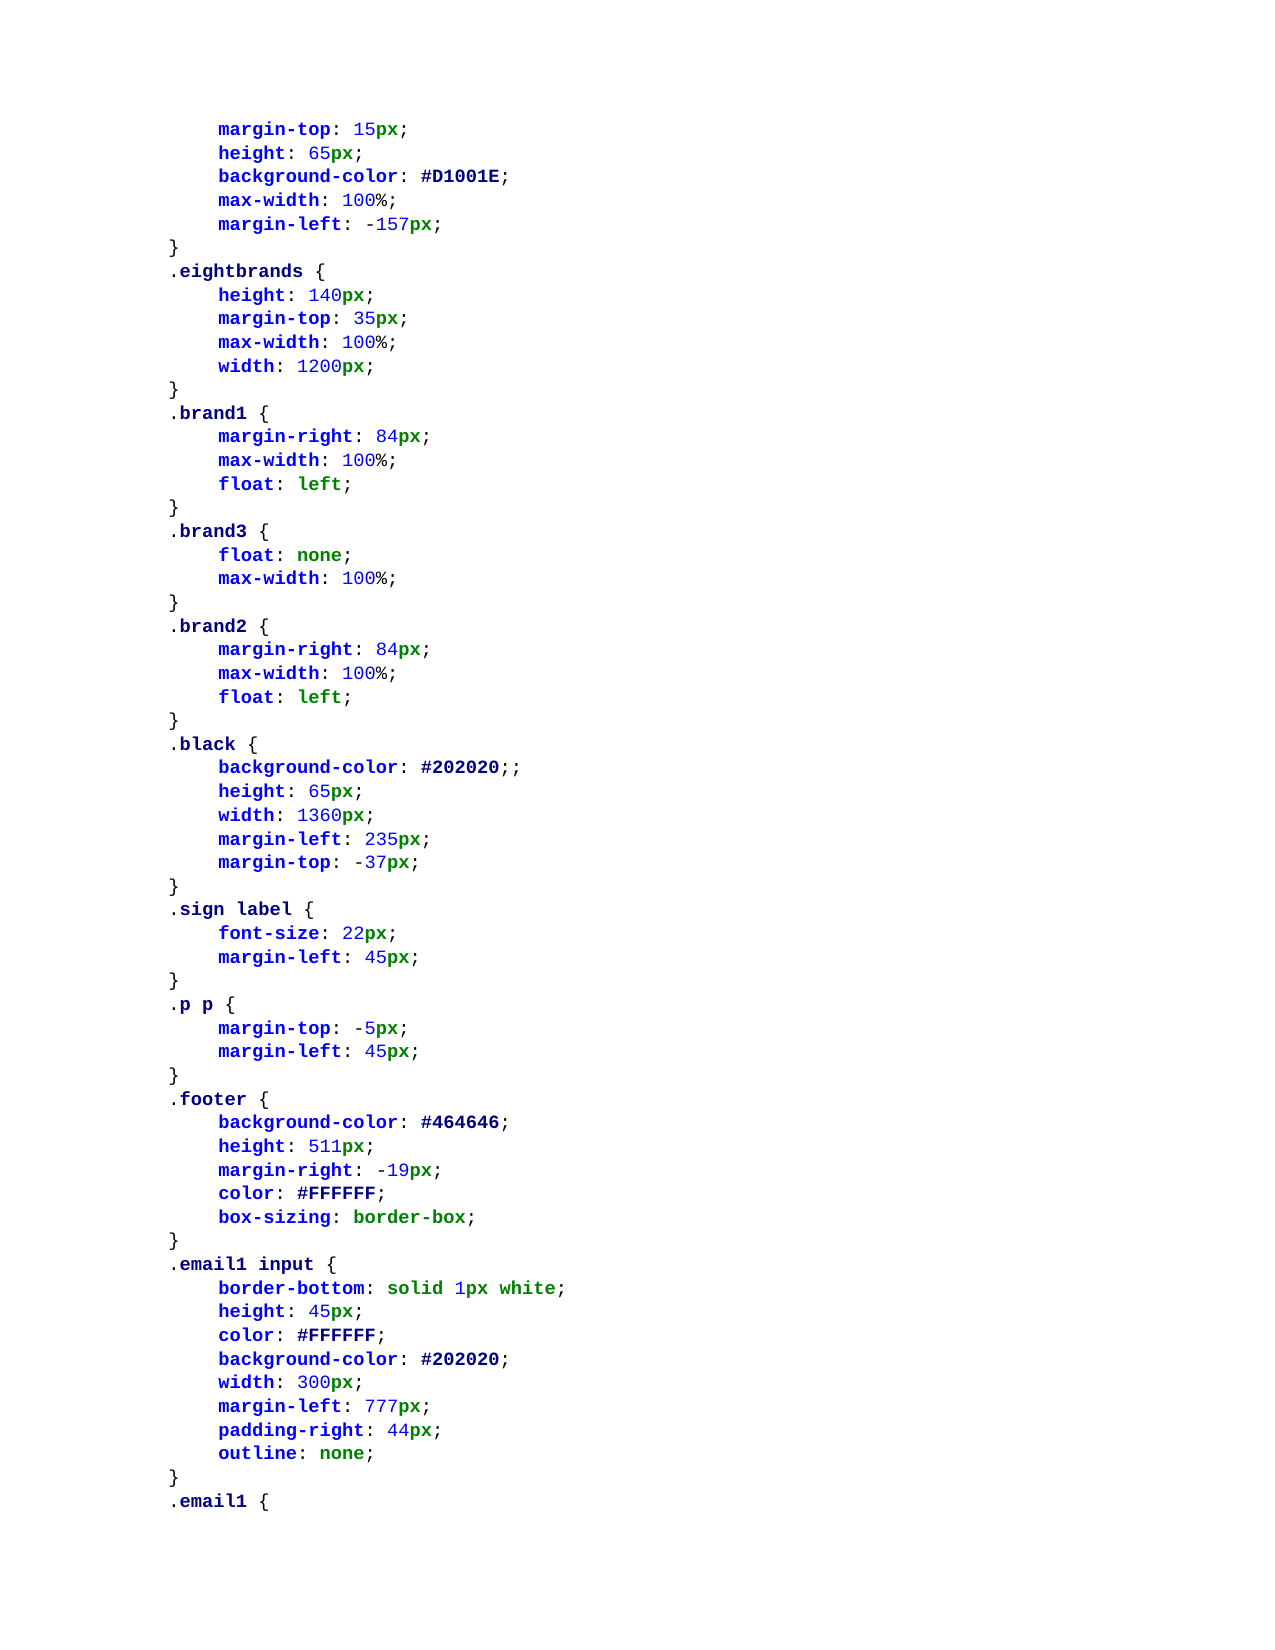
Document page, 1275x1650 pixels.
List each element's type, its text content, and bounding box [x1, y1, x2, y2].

text } [118, 969, 1157, 993]
text font-size: 22px; [118, 922, 1157, 946]
text } [118, 1229, 1157, 1253]
text .brand2 { [118, 615, 1157, 638]
text .brand1 { [118, 402, 1157, 426]
text outline: none; [118, 1442, 1157, 1466]
text max-width: 100%; [118, 567, 1157, 591]
text margin-left: 45px; [118, 1040, 1157, 1064]
text .email1 { [118, 1489, 1157, 1513]
text } [118, 591, 1157, 615]
text height: 65px; [118, 780, 1157, 804]
text color: #FFFFFF; [118, 1182, 1157, 1206]
text } [118, 378, 1157, 402]
text background-color: #202020; [118, 1348, 1157, 1371]
text box-sizing: border-box; [118, 1206, 1157, 1229]
text background-color: #202020;; [118, 757, 1157, 780]
text max-width: 100%; [118, 331, 1157, 354]
text margin-right: 84px; [118, 638, 1157, 662]
text max-width: 100%; [118, 449, 1157, 473]
text .sign label { [118, 898, 1157, 922]
text .brand3 { [118, 520, 1157, 544]
text height: 65px; [118, 142, 1157, 165]
text margin-right: -19px; [118, 1158, 1157, 1182]
text .black { [118, 733, 1157, 757]
text margin-top: -5px; [118, 1017, 1157, 1040]
text margin-top: 15px; [118, 118, 1157, 142]
text .footer { [118, 1088, 1157, 1111]
text .p p { [118, 993, 1157, 1017]
text margin-top: -37px; [118, 851, 1157, 875]
text width: 300px; [118, 1371, 1157, 1395]
text background-color: #464646; [118, 1111, 1157, 1135]
text .email1 input { [118, 1253, 1157, 1277]
text float: none; [118, 544, 1157, 567]
text background-color: #D1001E; [118, 165, 1157, 189]
text float: left; [118, 473, 1157, 496]
text } [118, 236, 1157, 260]
text float: left; [118, 686, 1157, 709]
text } [118, 709, 1157, 733]
text margin-left: 777px; [118, 1395, 1157, 1419]
text } [118, 496, 1157, 520]
text max-width: 100%; [118, 662, 1157, 686]
text border-bottom: solid 1px white; [118, 1277, 1157, 1300]
text margin-left: 45px; [118, 946, 1157, 969]
text margin-top: 35px; [118, 307, 1157, 331]
text margin-right: 84px; [118, 426, 1157, 449]
text padding-right: 44px; [118, 1419, 1157, 1442]
text } [118, 1466, 1157, 1489]
text width: 1360px; [118, 804, 1157, 827]
text height: 511px; [118, 1135, 1157, 1158]
text height: 45px; [118, 1300, 1157, 1324]
text width: 1200px; [118, 354, 1157, 378]
text margin-left: -157px; [118, 213, 1157, 236]
text max-width: 100%; [118, 189, 1157, 213]
text .eightbrands { [118, 260, 1157, 284]
text margin-left: 235px; [118, 827, 1157, 851]
text } [118, 875, 1157, 898]
text height: 140px; [118, 284, 1157, 307]
text color: #FFFFFF; [118, 1324, 1157, 1348]
text } [118, 1064, 1157, 1088]
